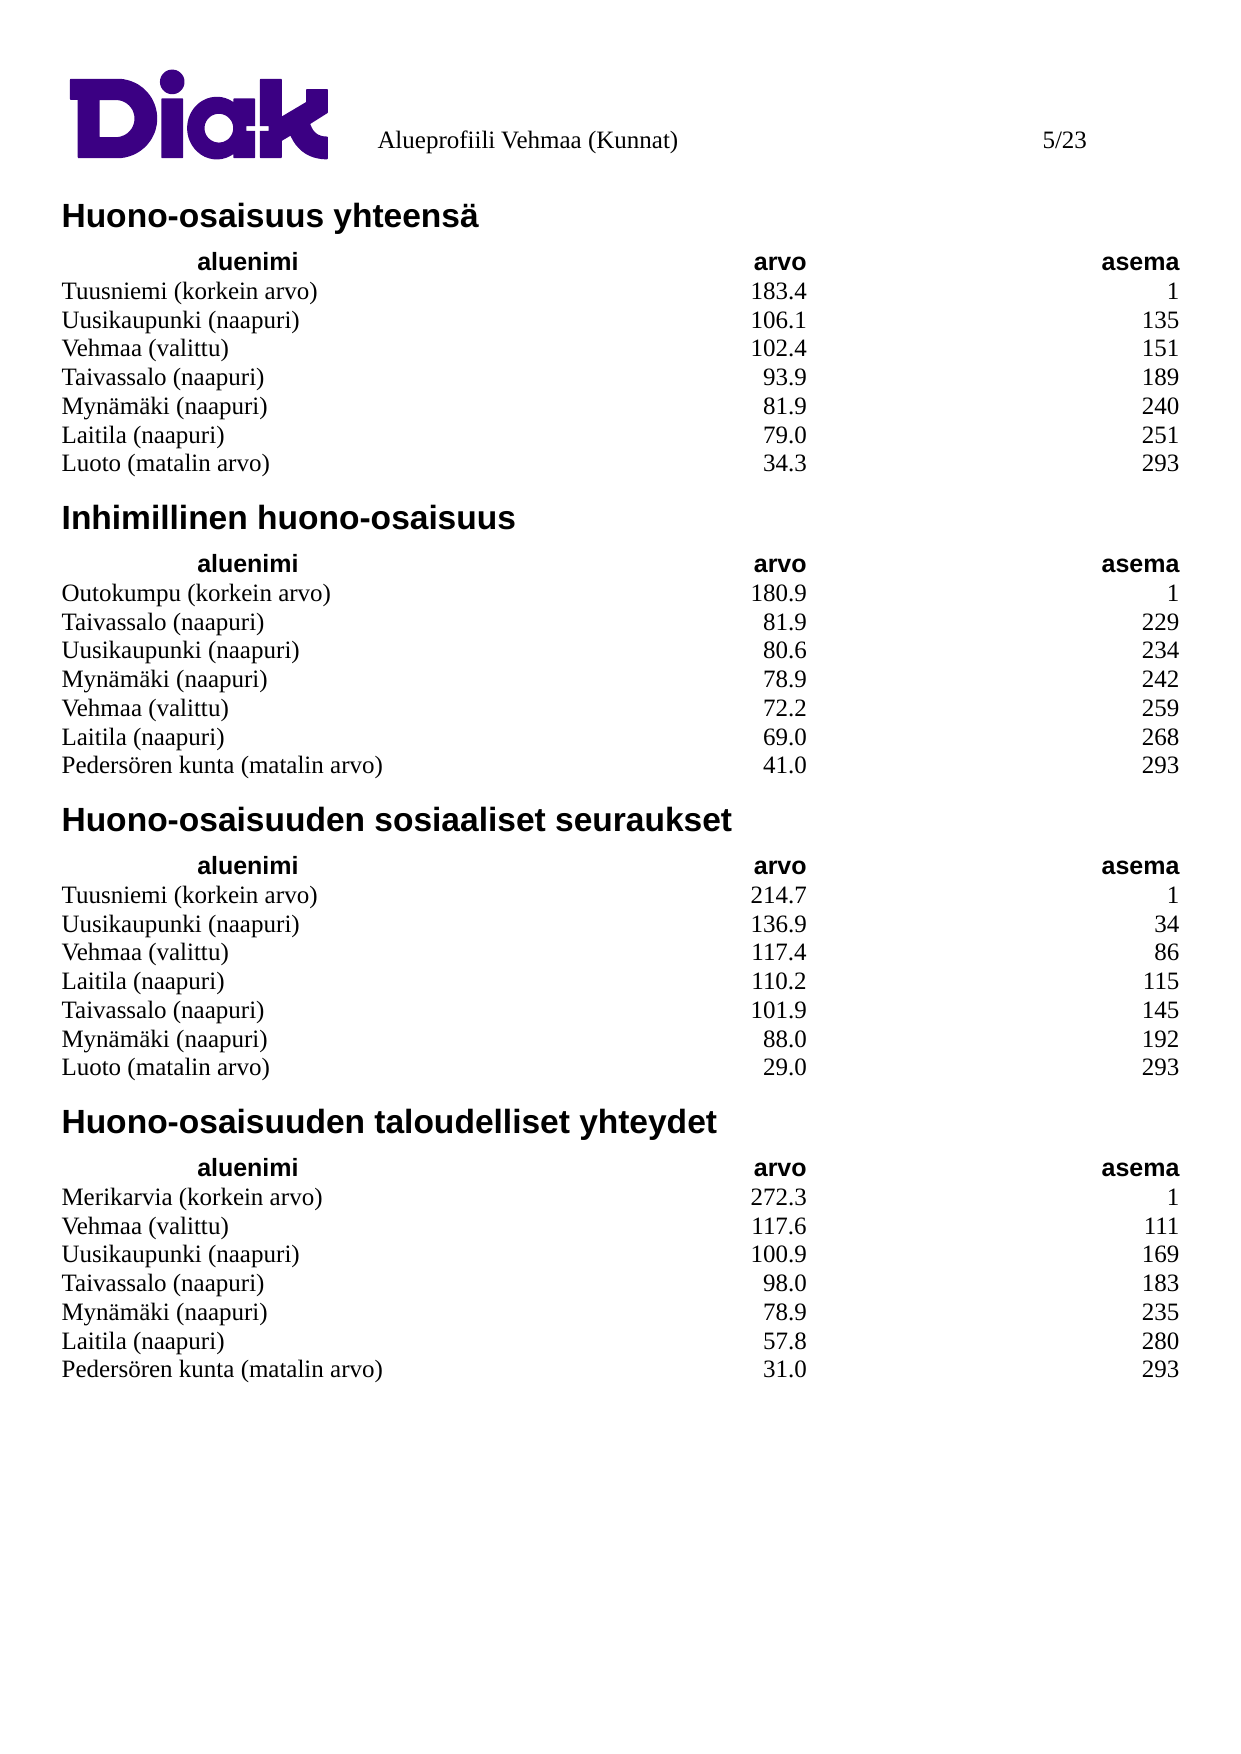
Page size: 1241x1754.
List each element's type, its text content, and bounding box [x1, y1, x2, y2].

table_cell 78.9 [434, 1297, 806, 1326]
table_cell Laitila (naapuri) [61, 722, 434, 751]
table_cell Laitila (naapuri) [61, 1326, 434, 1354]
table_cell 180.9 [434, 578, 806, 607]
table_cell 242 [806, 664, 1179, 693]
table_cell Uusikaupunki (naapuri) [61, 636, 434, 664]
table_cell Uusikaupunki (naapuri) [61, 1240, 434, 1268]
table_cell 169 [806, 1240, 1179, 1268]
table_header aluenimi [61, 549, 434, 578]
table_cell 293 [806, 751, 1179, 779]
table_cell 72.2 [434, 693, 806, 722]
table_cell 34 [806, 909, 1179, 937]
table_header arvo [434, 851, 806, 880]
table_header aluenimi [61, 1153, 434, 1182]
subtitle Huono-osaisuus yhteensä [61, 196, 1179, 235]
table_cell 115 [806, 966, 1179, 995]
table_header arvo [434, 1153, 806, 1182]
table_cell 29.0 [434, 1053, 806, 1081]
table_cell 293 [806, 1355, 1179, 1383]
table_header asema [806, 247, 1179, 276]
table_cell Mynämäki (naapuri) [61, 391, 434, 420]
subtitle Huono-osaisuuden sosiaaliset seuraukset [61, 800, 1179, 839]
table_cell Luoto (matalin arvo) [61, 449, 434, 477]
table_header asema [806, 851, 1179, 880]
table_cell 293 [806, 1053, 1179, 1081]
table_cell 98.0 [434, 1268, 806, 1297]
table_cell 145 [806, 995, 1179, 1024]
table_header arvo [434, 549, 806, 578]
table_cell Taivassalo (naapuri) [61, 1268, 434, 1297]
table_cell 280 [806, 1326, 1179, 1354]
table_header asema [806, 549, 1179, 578]
table_cell 93.9 [434, 362, 806, 391]
table_cell 79.0 [434, 420, 806, 448]
table_cell 81.9 [434, 391, 806, 420]
table_cell Pedersören kunta (matalin arvo) [61, 751, 434, 779]
table_cell 293 [806, 449, 1179, 477]
table_cell Tuusniemi (korkein arvo) [61, 880, 434, 909]
table_cell 268 [806, 722, 1179, 751]
table_cell 1 [806, 276, 1179, 305]
subtitle Inhimillinen huono-osaisuus [61, 498, 1179, 537]
table_cell 192 [806, 1024, 1179, 1052]
table_header aluenimi [61, 851, 434, 880]
table_cell Laitila (naapuri) [61, 966, 434, 995]
table_cell 69.0 [434, 722, 806, 751]
table_cell Mynämäki (naapuri) [61, 1297, 434, 1326]
table_cell 183 [806, 1268, 1179, 1297]
table_cell 272.3 [434, 1182, 806, 1211]
table_cell Tuusniemi (korkein arvo) [61, 276, 434, 305]
subtitle Huono-osaisuuden taloudelliset yhteydet [61, 1102, 1179, 1141]
table_cell Taivassalo (naapuri) [61, 995, 434, 1024]
table_cell 117.6 [434, 1211, 806, 1239]
table_cell 88.0 [434, 1024, 806, 1052]
table_cell 235 [806, 1297, 1179, 1326]
table_header asema [806, 1153, 1179, 1182]
table_cell 1 [806, 1182, 1179, 1211]
table_cell 229 [806, 607, 1179, 636]
table_cell 81.9 [434, 607, 806, 636]
table_cell 78.9 [434, 664, 806, 693]
table_cell 259 [806, 693, 1179, 722]
table_cell 31.0 [434, 1355, 806, 1383]
table_cell 1 [806, 578, 1179, 607]
table_cell 100.9 [434, 1240, 806, 1268]
table_cell Uusikaupunki (naapuri) [61, 305, 434, 333]
table_cell 101.9 [434, 995, 806, 1024]
table_cell 183.4 [434, 276, 806, 305]
table_cell Pedersören kunta (matalin arvo) [61, 1355, 434, 1383]
table_cell Merikarvia (korkein arvo) [61, 1182, 434, 1211]
table_cell Mynämäki (naapuri) [61, 1024, 434, 1052]
table_cell 41.0 [434, 751, 806, 779]
table_cell Vehmaa (valittu) [61, 938, 434, 966]
table_cell Mynämäki (naapuri) [61, 664, 434, 693]
table_cell 111 [806, 1211, 1179, 1239]
table_cell 151 [806, 334, 1179, 362]
table_cell Laitila (naapuri) [61, 420, 434, 448]
table_cell Taivassalo (naapuri) [61, 607, 434, 636]
table_cell Luoto (matalin arvo) [61, 1053, 434, 1081]
table_cell Outokumpu (korkein arvo) [61, 578, 434, 607]
table_cell 136.9 [434, 909, 806, 937]
table_cell 102.4 [434, 334, 806, 362]
table_cell 34.3 [434, 449, 806, 477]
table_header arvo [434, 247, 806, 276]
table_cell 80.6 [434, 636, 806, 664]
table_cell Vehmaa (valittu) [61, 693, 434, 722]
table_cell Uusikaupunki (naapuri) [61, 909, 434, 937]
table_cell 1 [806, 880, 1179, 909]
table_cell 251 [806, 420, 1179, 448]
table_cell 189 [806, 362, 1179, 391]
table_header aluenimi [61, 247, 434, 276]
table_cell 86 [806, 938, 1179, 966]
table_cell Taivassalo (naapuri) [61, 362, 434, 391]
table_cell Vehmaa (valittu) [61, 334, 434, 362]
table_cell Vehmaa (valittu) [61, 1211, 434, 1239]
table_cell 117.4 [434, 938, 806, 966]
table_cell 57.8 [434, 1326, 806, 1354]
table_cell 234 [806, 636, 1179, 664]
table_cell 214.7 [434, 880, 806, 909]
table_cell 240 [806, 391, 1179, 420]
table_cell 106.1 [434, 305, 806, 333]
table_cell 110.2 [434, 966, 806, 995]
table_cell 135 [806, 305, 1179, 333]
